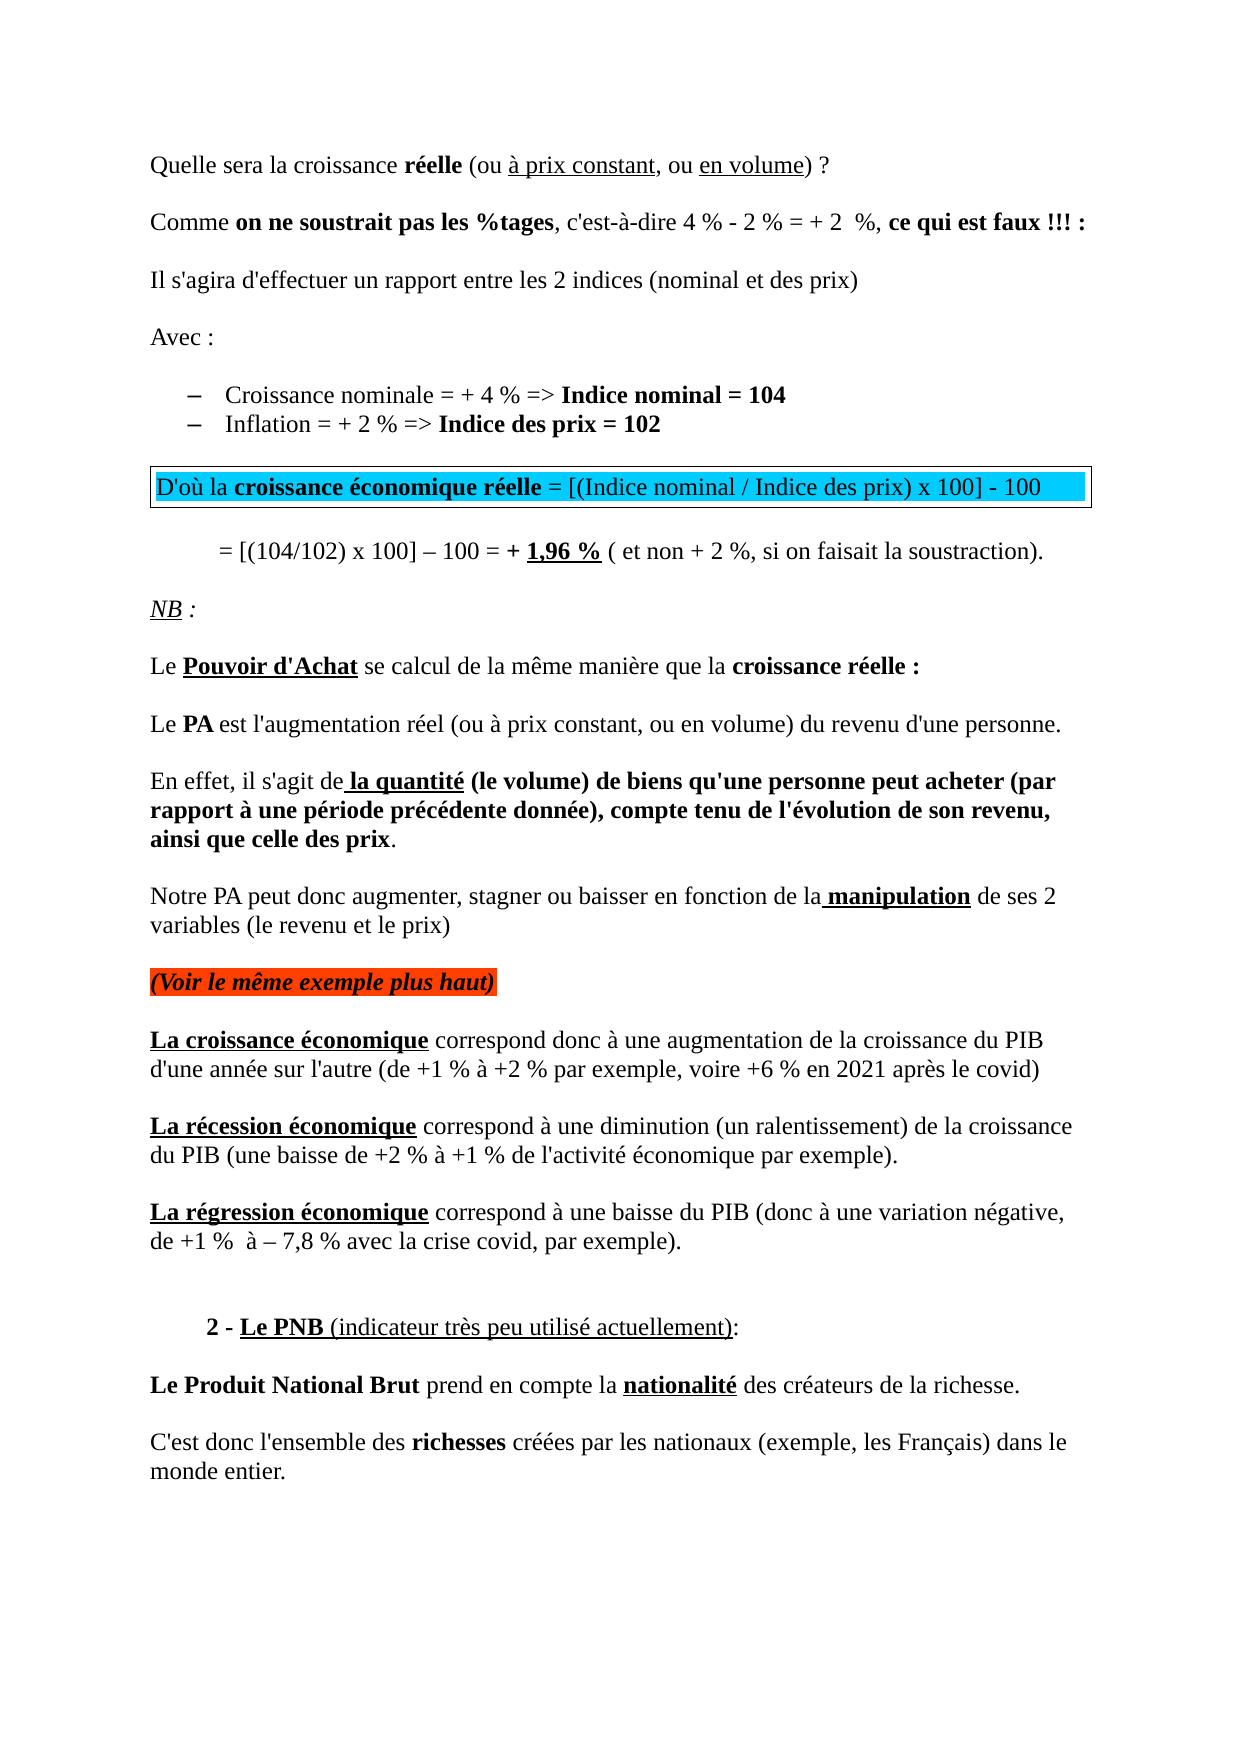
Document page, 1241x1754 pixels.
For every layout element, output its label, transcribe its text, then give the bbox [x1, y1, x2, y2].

text C'est donc l'ensemble des richesses créées par les nationaux (exemple, les Français) dans le monde entier. [150, 1427, 1090, 1485]
text Avec : [150, 322, 1090, 351]
text Le PA est l'augmentation réel (ou à prix constant, ou en volume) du revenu d'une personne. [150, 709, 1090, 737]
text La régression économique correspond à une baisse du PIB (donc à une variation négative, de +1 % à – 7,8 % avec la crise covid, par exemple). [150, 1197, 1090, 1255]
text Quelle sera la croissance réelle (ou à prix constant, ou en volume) ? [150, 150, 1090, 179]
text Comme on ne soustrait pas les %tages, c'est-à-dire 4 % - 2 % = + 2 %, ce qui est faux !!! : [150, 207, 1090, 236]
text Notre PA peut donc augmenter, stagner ou baisser en fonction de la manipulation de ses 2 variables (le revenu et le prix) [150, 881, 1090, 939]
list Croissance nominale = + 4 % => Indice nominal = 104 [187, 380, 1090, 409]
text La croissance économique correspond donc à une augmentation de la croissance du PIB d'une année sur l'autre (de +1 % à +2 % par exemple, voire +6 % en 2021 après le covid) [150, 1025, 1090, 1082]
text En effet, il s'agit de la quantité (le volume) de biens qu'une personne peut acheter (par rapport à une période précédente donnée), compte tenu de l'évolution de son revenu, ainsi que celle des prix. [150, 766, 1090, 852]
text Il s'agira d'effectuer un rapport entre les 2 indices (nominal et des prix) [150, 265, 1090, 294]
text Le Produit National Brut prend en compte la nationalité des créateurs de la richesse. [150, 1370, 1090, 1399]
table_header D'où la croissance économique réelle = [(Indice nominal / Indice des prix) x 100] - 100 [151, 467, 1091, 507]
text Le Pouvoir d'Achat se calcul de la même manière que la croissance réelle : [150, 651, 1090, 680]
text (Voir le même exemple plus haut) [150, 967, 1090, 996]
text = [(104/102) x 100] – 100 = + 1,96 % ( et non + 2 %, si on faisait la soustraction). [150, 536, 1090, 565]
text La récession économique correspond à une diminution (un ralentissement) de la croissance du PIB (une baisse de +2 % à +1 % de l'activité économique par exemple). [150, 1111, 1090, 1169]
text NB : [150, 594, 1090, 622]
text 2 - Le PNB (indicateur très peu utilisé actuellement): [150, 1312, 1090, 1341]
list Inflation = + 2 % => Indice des prix = 102 [187, 409, 1090, 437]
